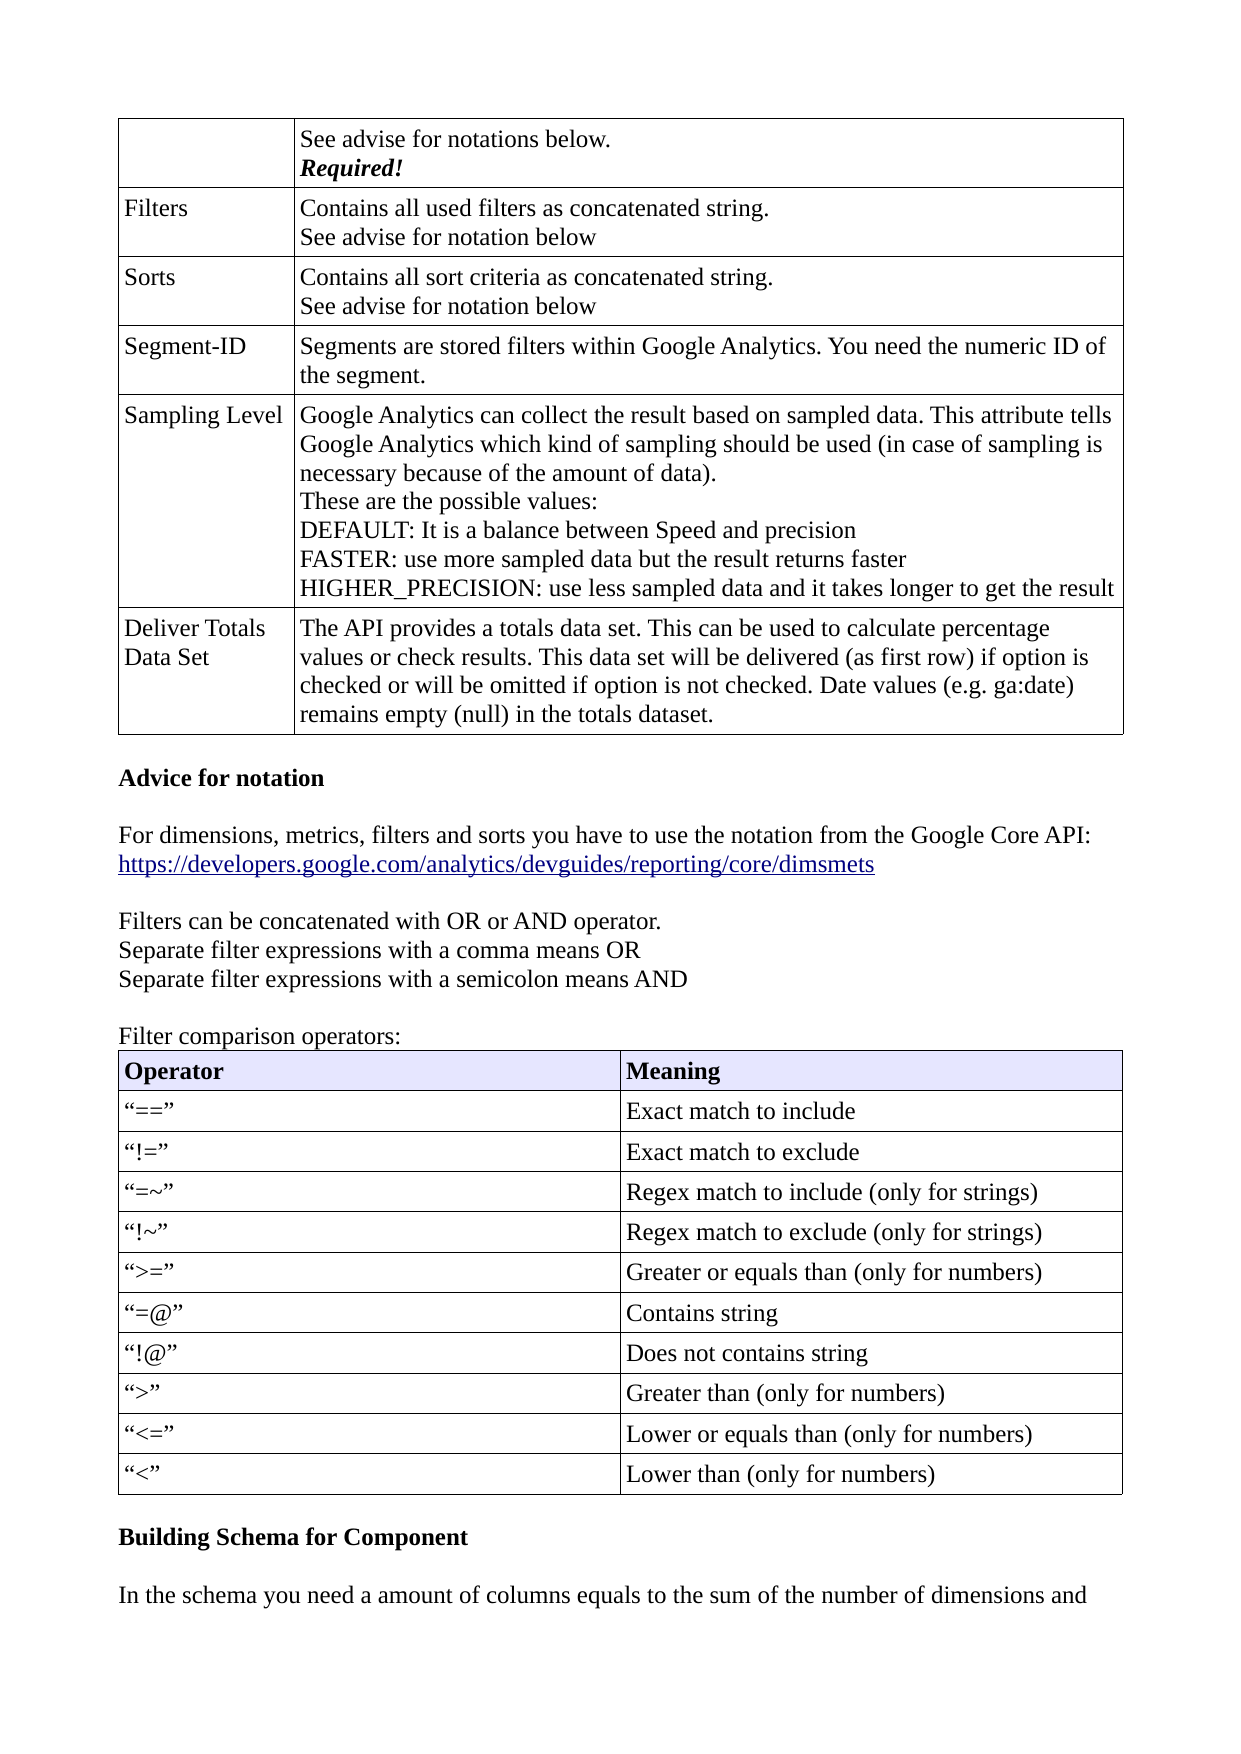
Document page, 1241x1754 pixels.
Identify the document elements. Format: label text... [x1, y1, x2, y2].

text Filter comparison operators: [118, 1021, 1122, 1050]
text In the schema you need a amount of columns equals to the sum of the number of dimensions and [118, 1580, 1122, 1609]
table_cell Contains string [621, 1293, 1122, 1332]
table_cell Lower or equals than (only for numbers) [621, 1414, 1122, 1453]
table_cell See advise for notations below. Required! [295, 119, 1123, 187]
text Filters can be concatenated with OR or AND operator. [118, 906, 1122, 935]
table_cell “>” [119, 1374, 620, 1413]
table_cell Segments are stored filters within Google Analytics. You need the numeric ID of the segment. [295, 326, 1123, 394]
table_cell “==” [119, 1091, 620, 1131]
text Advice for notation [118, 763, 1122, 791]
table_cell “=@” [119, 1293, 620, 1332]
table_cell Regex match to include (only for strings) [621, 1172, 1122, 1211]
table_cell “!@” [119, 1333, 620, 1373]
table_cell “>=” [119, 1253, 620, 1292]
table_cell “<=” [119, 1414, 620, 1453]
text https://developers.google.com/analytics/devguides/reporting/core/dimsmets [118, 849, 1122, 878]
table_header Meaning [621, 1051, 1122, 1090]
table_cell Google Analytics can collect the result based on sampled data. This attribute tells Google Analytics which kind of sampling should be used (in case of sampling is necessary because of the amount of data). These are the possible values: DEFAULT: It is a balance between Speed and precision FASTER: use more sampled data but the result returns faster HIGHER_PRECISION: use less sampled data and it takes longer to get the result [295, 395, 1123, 607]
table_cell Contains all used filters as concatenated string. See advise for notation below [295, 188, 1123, 256]
table_cell The API provides a totals data set. This can be used to calculate percentage values or check results. This data set will be delivered (as first row) if option is checked or will be omitted if option is not checked. Date values (e.g. ga:date) remains empty (null) in the totals dataset. [295, 608, 1123, 734]
table_cell Exact match to exclude [621, 1132, 1122, 1171]
table_cell Filters [119, 188, 294, 256]
table_cell Deliver Totals Data Set [119, 608, 294, 734]
table_cell Contains all sort criteria as concatenated string. See advise for notation below [295, 257, 1123, 325]
table_header Operator [119, 1051, 620, 1090]
text Building Schema for Component [118, 1522, 1122, 1551]
table_cell Regex match to exclude (only for strings) [621, 1212, 1122, 1252]
text For dimensions, metrics, filters and sorts you have to use the notation from the Google Core API: [118, 820, 1122, 849]
table_cell “<” [119, 1454, 620, 1493]
table_cell “=~” [119, 1172, 620, 1211]
table_cell Does not contains string [621, 1333, 1122, 1373]
table_cell Greater than (only for numbers) [621, 1374, 1122, 1413]
text Separate filter expressions with a semicolon means AND [118, 964, 1122, 993]
table_cell Exact match to include [621, 1091, 1122, 1131]
table_cell Greater or equals than (only for numbers) [621, 1253, 1122, 1292]
table_cell Sorts [119, 257, 294, 325]
text Separate filter expressions with a comma means OR [118, 935, 1122, 964]
table_cell “!=” [119, 1132, 620, 1171]
table_cell “!~” [119, 1212, 620, 1252]
table_cell Sampling Level [119, 395, 294, 607]
table_cell Lower than (only for numbers) [621, 1454, 1122, 1493]
table_cell [119, 119, 294, 187]
table_cell Segment-ID [119, 326, 294, 394]
